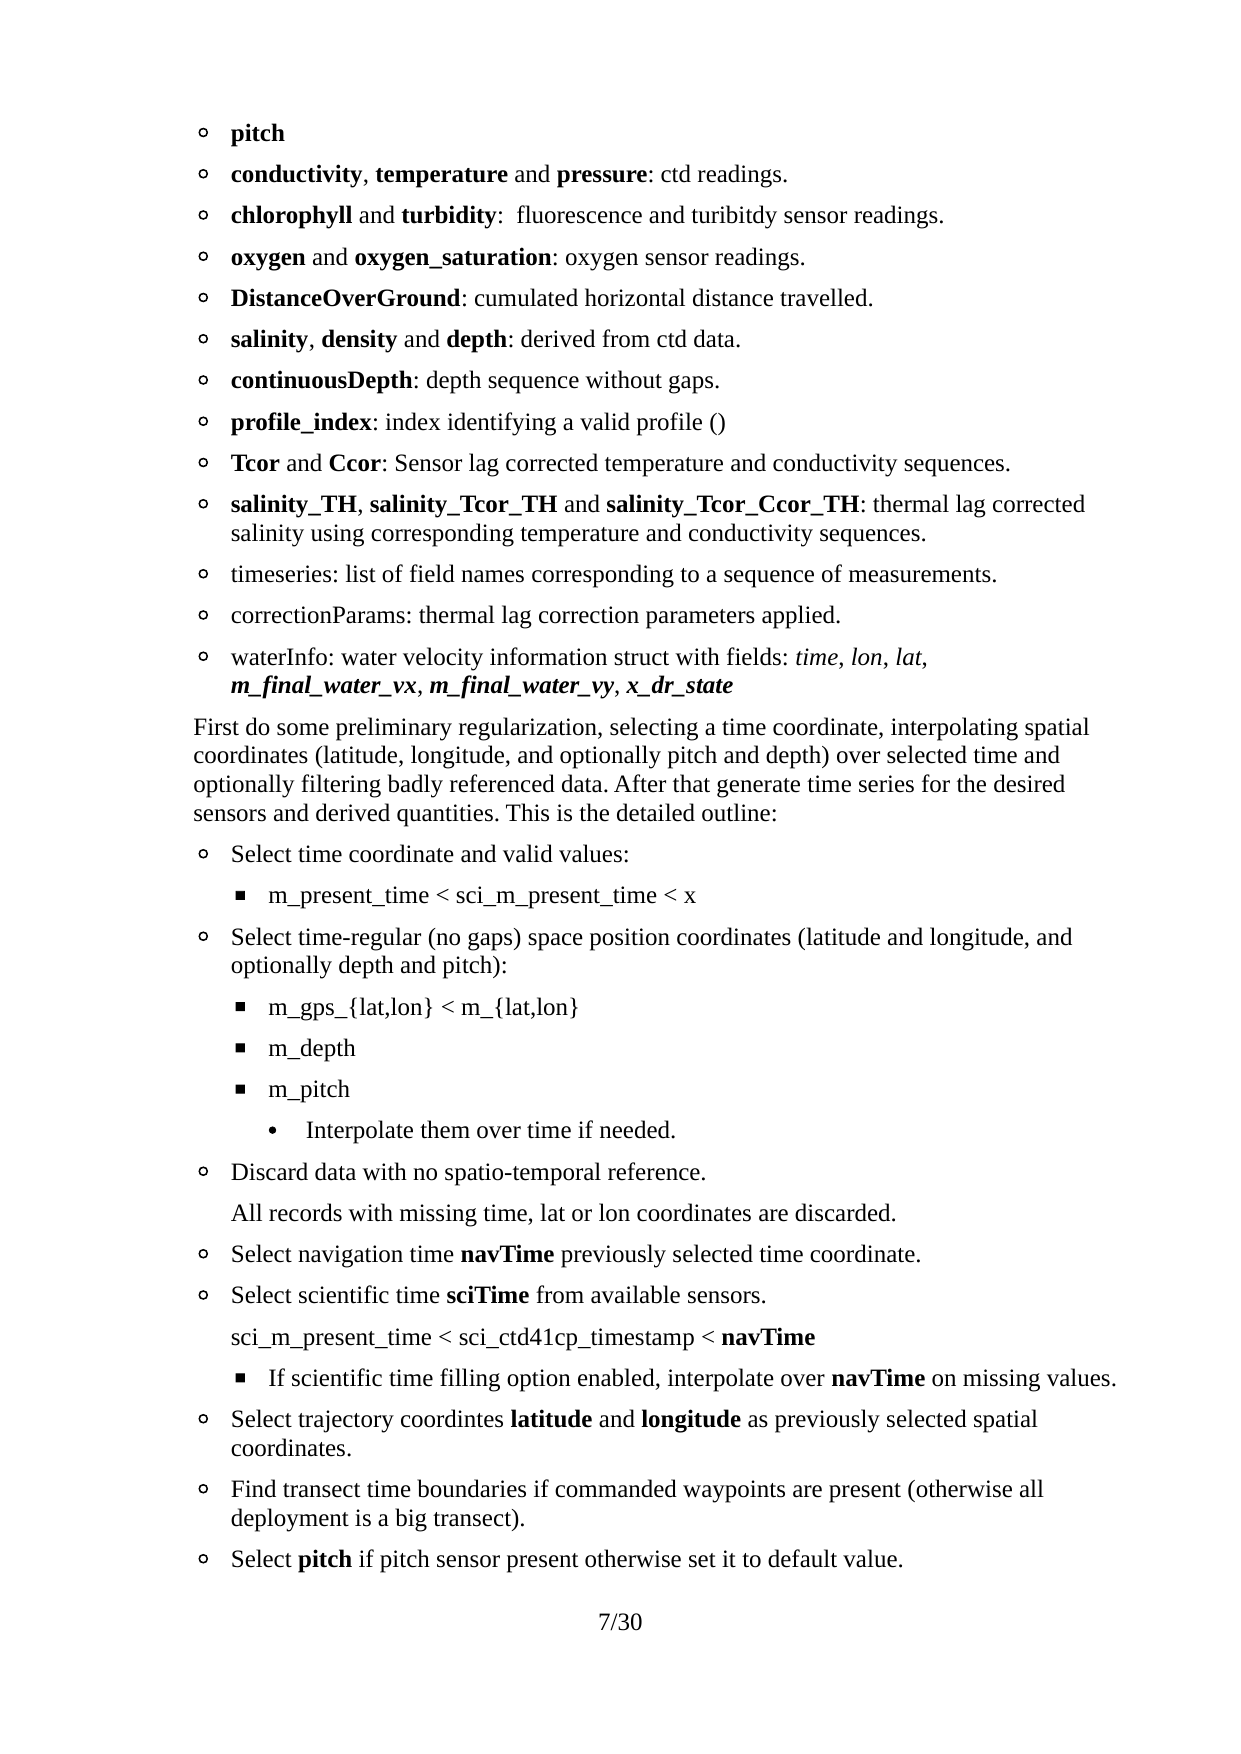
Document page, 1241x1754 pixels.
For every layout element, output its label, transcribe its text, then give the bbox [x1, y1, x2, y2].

list correctionParams: thermal lag correction parameters applied. [193, 601, 1122, 629]
list Select trajectory coordintes latitude and longitude as previously selected spatial coordinates. [193, 1404, 1122, 1462]
list salinity_TH, salinity_Tcor_TH and salinity_Tcor_Ccor_TH: thermal lag corrected salinity using corresponding temperature and conductivity sequences. [193, 489, 1122, 547]
list pitch [193, 118, 1122, 147]
list Select scientific time sciTime from available sensors. [193, 1281, 1122, 1309]
list Select pitch if pitch sensor present otherwise set it to default value. [193, 1544, 1122, 1573]
list sci_m_present_time < sci_ctd41cp_timestamp < navTime [193, 1322, 1122, 1351]
list Select time coordinate and valid values: [193, 839, 1122, 868]
list Tcor and Ccor: Sensor lag corrected temperature and conductivity sequences. [193, 448, 1122, 477]
list conductivity, temperature and pressure: ctd readings. [193, 159, 1122, 188]
list oxygen and oxygen_saturation: oxygen sensor readings. [193, 242, 1122, 271]
list Discard data with no spatio-temporal reference. [193, 1157, 1122, 1186]
list m_depth [231, 1033, 1122, 1062]
list m_pitch [231, 1074, 1122, 1103]
list m_gps_{lat,lon} < m_{lat,lon} [231, 992, 1122, 1021]
list profile_index: index identifying a valid profile () [193, 407, 1122, 436]
list First do some preliminary regularization, selecting a time coordinate, interpolating spatial coordinates (latitude, longitude, and optionally pitch and depth) over selected time and optionally filtering badly referenced data. After that generate time series for the desired sensors and derived quantities. This is the detailed outline: [156, 712, 1122, 827]
list If scientific time filling option enabled, interpolate over navTime on missing values. [231, 1363, 1122, 1392]
list chlorophyll and turbidity: fluorescence and turibitdy sensor readings. [193, 201, 1122, 229]
list Interpolate them over time if needed. [268, 1116, 1122, 1144]
list Select time-regular (no gaps) space position coordinates (latitude and longitude, and optionally depth and pitch): [193, 922, 1122, 979]
list Find transect time boundaries if commanded waypoints are present (otherwise all deployment is a big transect). [193, 1474, 1122, 1532]
list waterInfo: water velocity information struct with fields: time, lon, lat, m_final_water_vx, m_final_water_vy, x_dr_state [193, 642, 1122, 699]
list DistanceOverGround: cumulated horizontal distance travelled. [193, 283, 1122, 312]
list m_present_time < sci_m_present_time < x [231, 881, 1122, 909]
list salinity, density and depth: derived from ctd data. [193, 324, 1122, 353]
list timeseries: list of field names corresponding to a sequence of measurements. [193, 559, 1122, 588]
list Select navigation time navTime previously selected time coordinate. [193, 1239, 1122, 1268]
list continuousDepth: depth sequence without gaps. [193, 366, 1122, 394]
list All records with missing time, lat or lon coordinates are discarded. [193, 1198, 1122, 1227]
